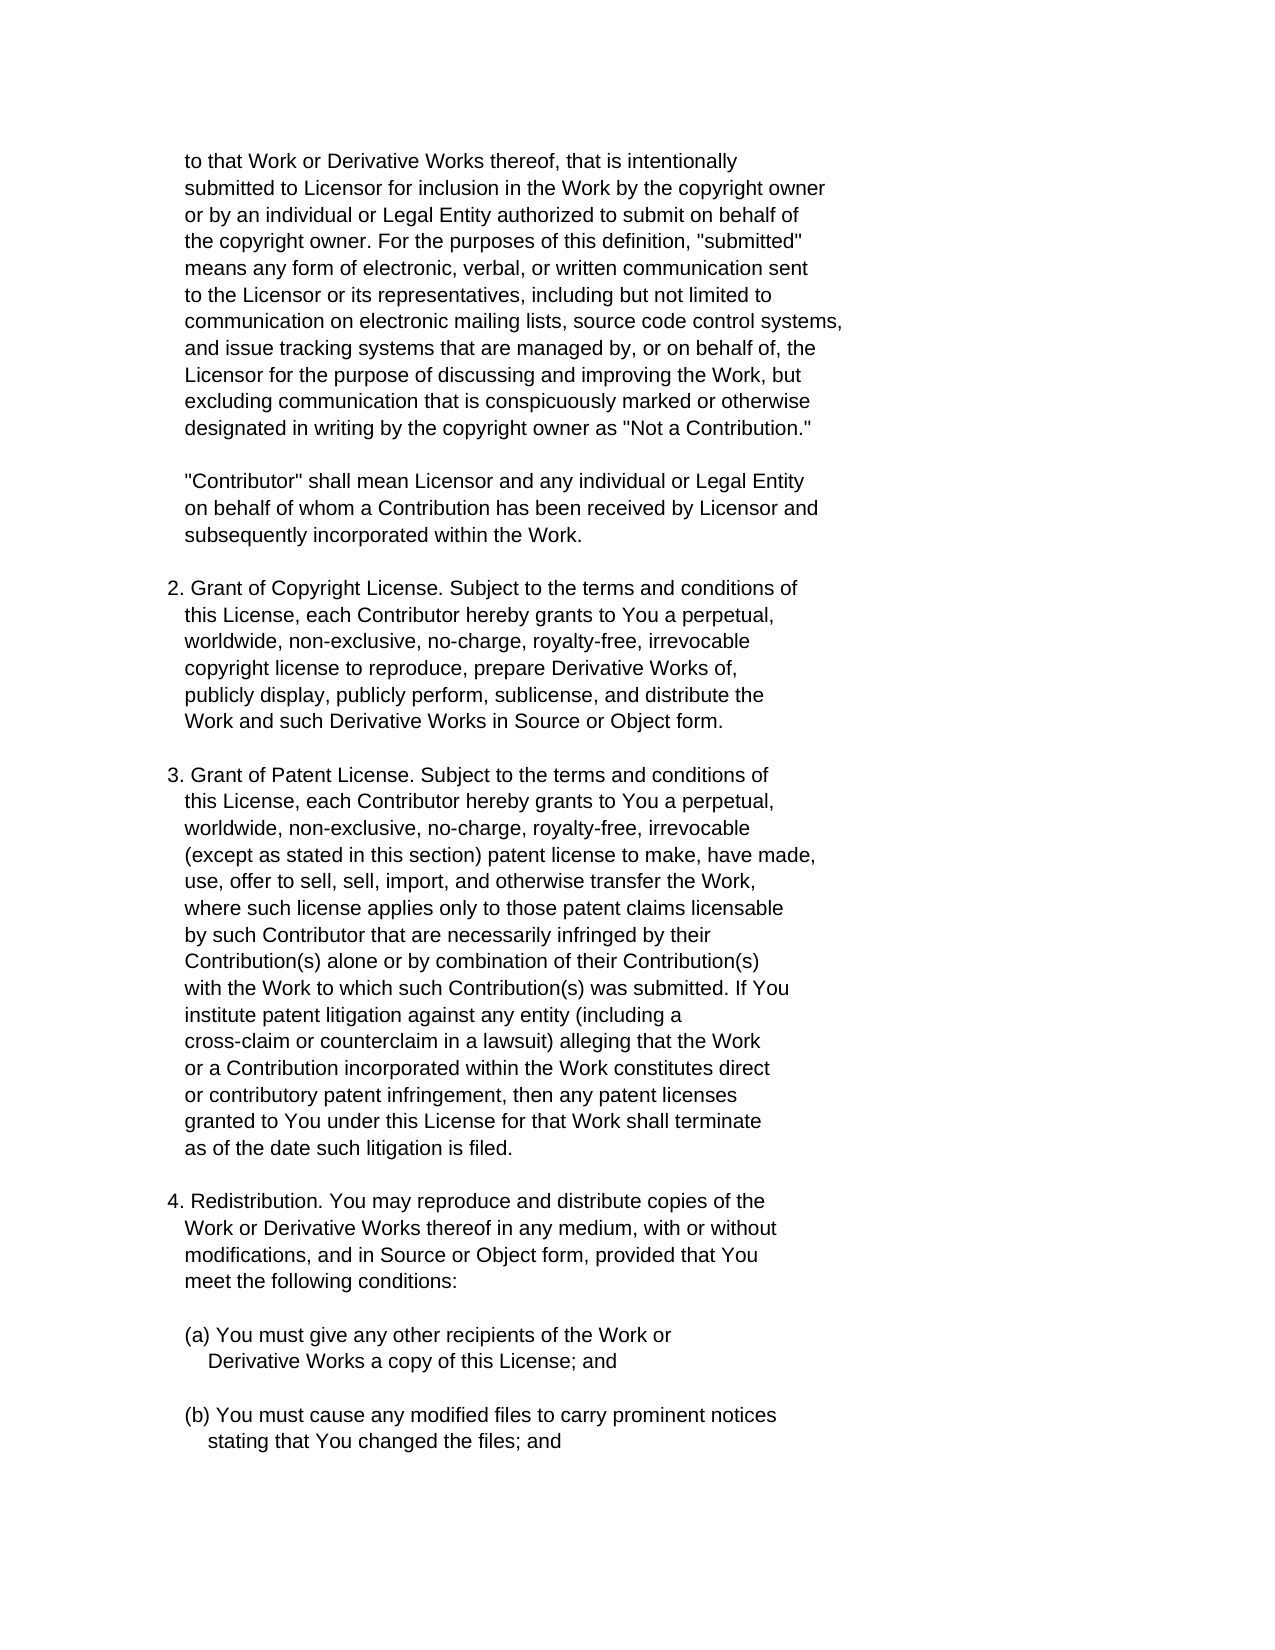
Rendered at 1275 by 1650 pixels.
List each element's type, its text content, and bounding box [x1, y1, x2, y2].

text to that Work or Derivative Works thereof, that is intentionally submitted to Licensor for inclusion in the Work by the copyright owner or by an individual or Legal Entity authorized to submit on behalf of the copyright owner. For the purposes of this definition, "submitted" means any form of electronic, verbal, or written communication sent to the Licensor or its representatives, including but not limited to communication on electronic mailing lists, source code control systems, and issue tracking systems that are managed by, or on behalf of, the Licensor for the purpose of discussing and improving the Work, but excluding communication that is conspicuously marked or otherwise designated in writing by the copyright owner as "Not a Contribution." "Contributor" shall mean Licensor and any individual or Legal Entity on behalf of whom a Contribution has been received by Licensor and subsequently incorporated within the Work. 2. Grant of Copyright License. Subject to the terms and conditions of this License, each Contributor hereby grants to You a perpetual, worldwide, non-exclusive, no-charge, royalty-free, irrevocable copyright license to reproduce, prepare Derivative Works of, publicly display, publicly perform, sublicense, and distribute the Work and such Derivative Works in Source or Object form. 3. Grant of Patent License. Subject to the terms and conditions of this License, each Contributor hereby grants to You a perpetual, worldwide, non-exclusive, no-charge, royalty-free, irrevocable (except as stated in this section) patent license to make, have made, use, offer to sell, sell, import, and otherwise transfer the Work, where such license applies only to those patent claims licensable by such Contributor that are necessarily infringed by their Contribution(s) alone or by combination of their Contribution(s) with the Work to which such Contribution(s) was submitted. If You institute patent litigation against any entity (including a cross-claim or counterclaim in a lawsuit) alleging that the Work or a Contribution incorporated within the Work constitutes direct or contributory patent infringement, then any patent licenses granted to You under this License for that Work shall terminate as of the date such litigation is filed. 4. Redistribution. You may reproduce and distribute copies of the Work or Derivative Works thereof in any medium, with or without modifications, and in Source or Object form, provided that You meet the following conditions: (a) You must give any other recipients of the Work or Derivative Works a copy of this License; and (b) You must cause any modified files to carry prominent notices stating that You changed the files; and [150, 150, 1125, 1480]
